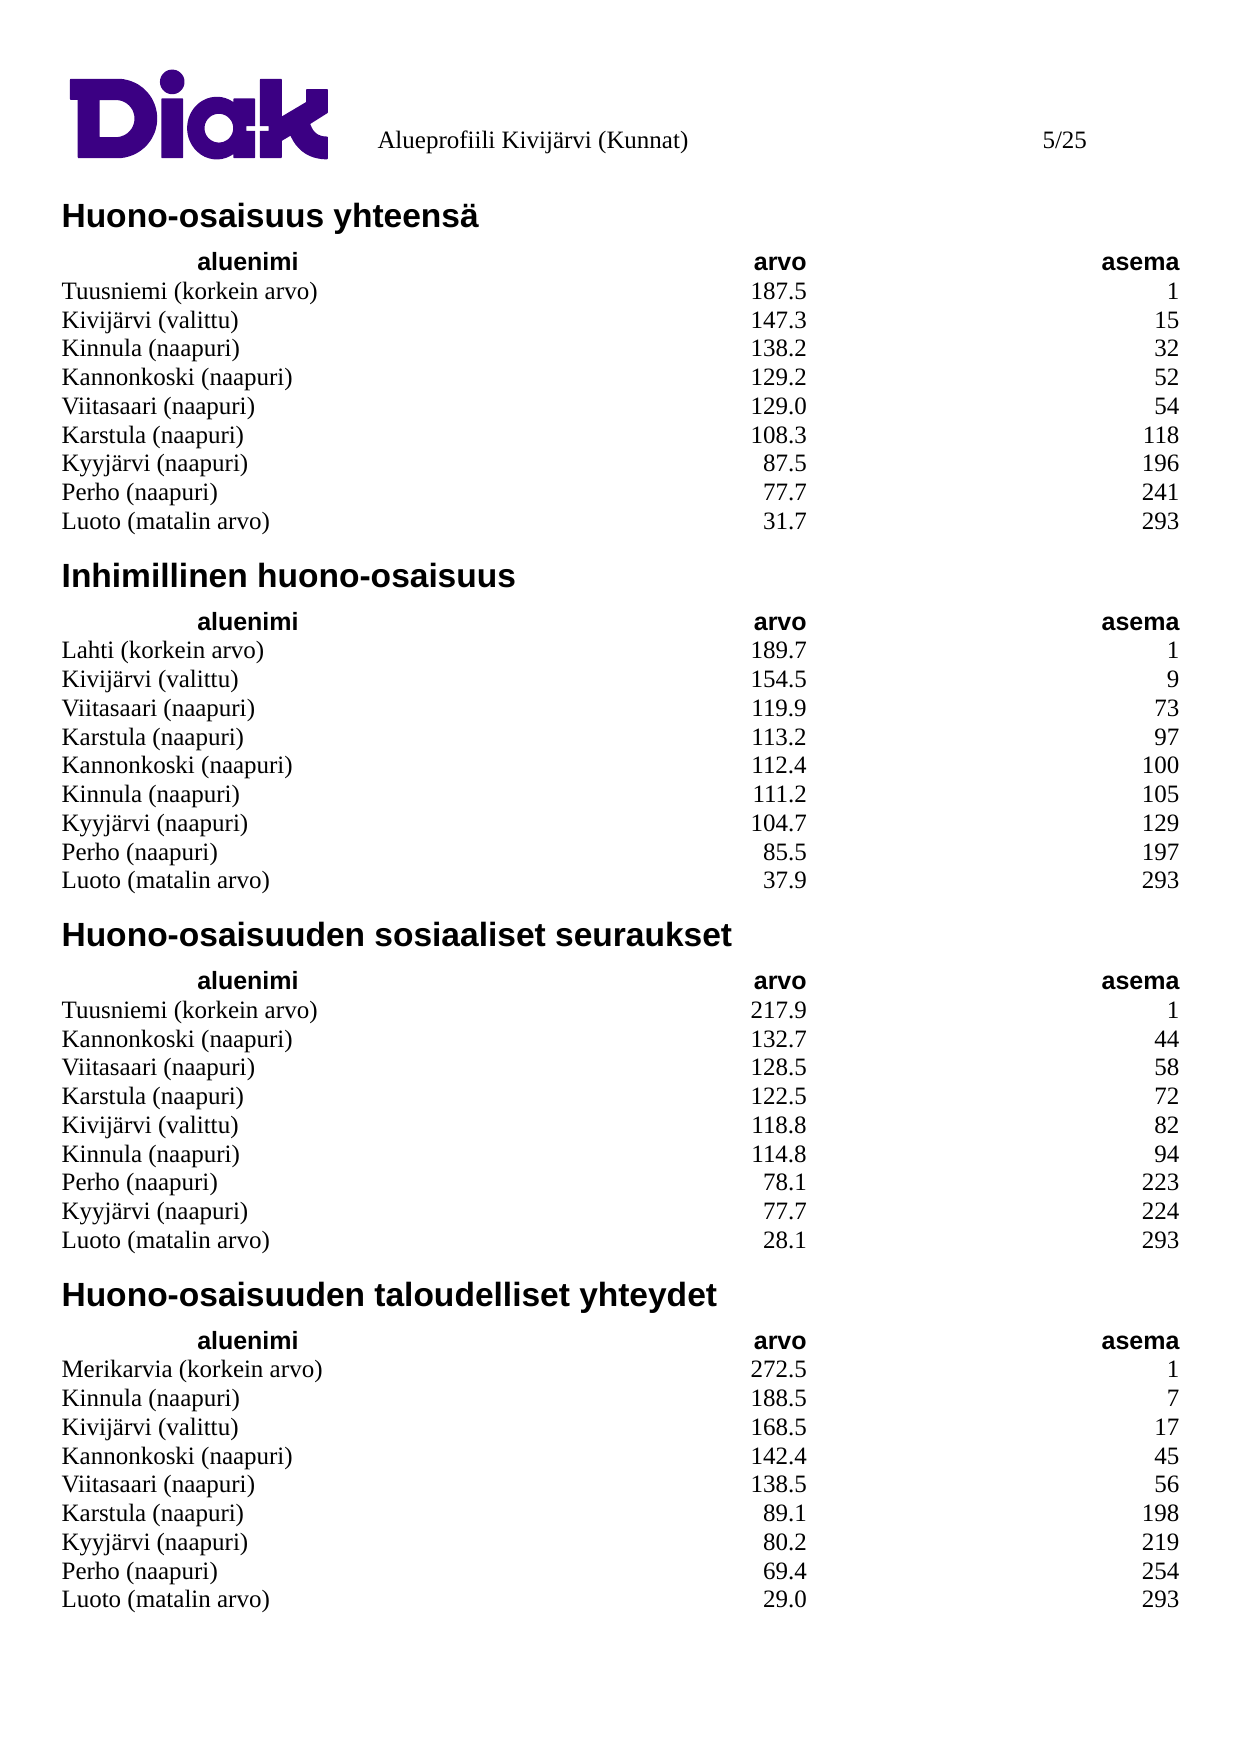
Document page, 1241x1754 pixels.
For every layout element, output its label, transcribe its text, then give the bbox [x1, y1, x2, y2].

table_cell Kannonkoski (naapuri) [61, 1024, 434, 1052]
table_cell Luoto (matalin arvo) [61, 1585, 434, 1613]
table_cell 188.5 [434, 1383, 806, 1412]
table_header asema [806, 1326, 1179, 1354]
table_cell Karstula (naapuri) [61, 722, 434, 751]
table_cell Kivijärvi (valittu) [61, 1412, 434, 1441]
table_cell 129.0 [434, 391, 806, 420]
table_cell 1 [806, 995, 1179, 1024]
table_cell 168.5 [434, 1412, 806, 1441]
table_cell 72 [806, 1081, 1179, 1110]
table_cell Kinnula (naapuri) [61, 1139, 434, 1167]
table_cell 1 [806, 276, 1179, 305]
table_cell 293 [806, 506, 1179, 535]
table_cell 105 [806, 779, 1179, 808]
table_cell 82 [806, 1110, 1179, 1139]
table_cell 241 [806, 477, 1179, 506]
table_cell 87.5 [434, 449, 806, 477]
table_cell 1 [806, 636, 1179, 664]
table_cell 119.9 [434, 693, 806, 722]
table_cell Viitasaari (naapuri) [61, 693, 434, 722]
subtitle Huono-osaisuuden sosiaaliset seuraukset [61, 915, 1179, 954]
table_cell 97 [806, 722, 1179, 751]
table_cell 138.5 [434, 1470, 806, 1498]
table_cell 44 [806, 1024, 1179, 1052]
table_cell 293 [806, 1585, 1179, 1613]
table_cell 196 [806, 449, 1179, 477]
table_cell 73 [806, 693, 1179, 722]
table_cell Perho (naapuri) [61, 477, 434, 506]
table_cell 219 [806, 1527, 1179, 1556]
table_cell 114.8 [434, 1139, 806, 1167]
table_cell 113.2 [434, 722, 806, 751]
table_cell 94 [806, 1139, 1179, 1167]
table_header aluenimi [61, 607, 434, 636]
table_header arvo [434, 247, 806, 276]
table_cell 17 [806, 1412, 1179, 1441]
table_cell 293 [806, 866, 1179, 894]
table_cell 154.5 [434, 664, 806, 693]
table_header aluenimi [61, 1326, 434, 1354]
table_cell Kannonkoski (naapuri) [61, 1441, 434, 1469]
table_cell Kyyjärvi (naapuri) [61, 1196, 434, 1225]
table_cell 189.7 [434, 636, 806, 664]
table_cell Kivijärvi (valittu) [61, 664, 434, 693]
table_cell Karstula (naapuri) [61, 1081, 434, 1110]
table_cell Luoto (matalin arvo) [61, 1225, 434, 1254]
table_cell 45 [806, 1441, 1179, 1469]
table_cell Kivijärvi (valittu) [61, 1110, 434, 1139]
table_cell Kyyjärvi (naapuri) [61, 808, 434, 837]
table_cell 108.3 [434, 420, 806, 448]
table_cell Karstula (naapuri) [61, 420, 434, 448]
table_cell 129.2 [434, 362, 806, 391]
table_cell 128.5 [434, 1053, 806, 1081]
table_header aluenimi [61, 966, 434, 995]
table_cell 138.2 [434, 334, 806, 362]
table_cell 142.4 [434, 1441, 806, 1469]
table_cell Kyyjärvi (naapuri) [61, 1527, 434, 1556]
table_header arvo [434, 966, 806, 995]
table_cell Karstula (naapuri) [61, 1498, 434, 1527]
table_cell 28.1 [434, 1225, 806, 1254]
table_header aluenimi [61, 247, 434, 276]
table_cell Merikarvia (korkein arvo) [61, 1355, 434, 1383]
table_header arvo [434, 1326, 806, 1354]
table_cell 254 [806, 1556, 1179, 1584]
table_cell 15 [806, 305, 1179, 333]
subtitle Inhimillinen huono-osaisuus [61, 556, 1179, 594]
table_cell 77.7 [434, 1196, 806, 1225]
table_cell Perho (naapuri) [61, 1168, 434, 1196]
table_cell 112.4 [434, 751, 806, 779]
table_cell 187.5 [434, 276, 806, 305]
table_cell Tuusniemi (korkein arvo) [61, 276, 434, 305]
table_cell 56 [806, 1470, 1179, 1498]
table_cell 293 [806, 1225, 1179, 1254]
table_cell 54 [806, 391, 1179, 420]
table_header arvo [434, 607, 806, 636]
table_cell 224 [806, 1196, 1179, 1225]
table_header asema [806, 607, 1179, 636]
table_header asema [806, 966, 1179, 995]
table_cell 272.5 [434, 1355, 806, 1383]
table_cell 89.1 [434, 1498, 806, 1527]
table_cell Perho (naapuri) [61, 1556, 434, 1584]
table_cell 80.2 [434, 1527, 806, 1556]
table_cell Kinnula (naapuri) [61, 334, 434, 362]
table_cell 1 [806, 1355, 1179, 1383]
table_cell 52 [806, 362, 1179, 391]
table_cell Viitasaari (naapuri) [61, 391, 434, 420]
table_cell 9 [806, 664, 1179, 693]
table_cell Luoto (matalin arvo) [61, 866, 434, 894]
table_cell Kinnula (naapuri) [61, 779, 434, 808]
table_cell 29.0 [434, 1585, 806, 1613]
table_cell Viitasaari (naapuri) [61, 1053, 434, 1081]
table_cell 58 [806, 1053, 1179, 1081]
table_cell Kivijärvi (valittu) [61, 305, 434, 333]
subtitle Huono-osaisuuden taloudelliset yhteydet [61, 1274, 1179, 1313]
table_cell Kinnula (naapuri) [61, 1383, 434, 1412]
table_cell Viitasaari (naapuri) [61, 1470, 434, 1498]
table_cell 7 [806, 1383, 1179, 1412]
table_cell 197 [806, 837, 1179, 866]
table_cell 198 [806, 1498, 1179, 1527]
table_cell 77.7 [434, 477, 806, 506]
table_cell 100 [806, 751, 1179, 779]
table_cell 132.7 [434, 1024, 806, 1052]
table_cell 78.1 [434, 1168, 806, 1196]
table_cell 69.4 [434, 1556, 806, 1584]
table_cell 31.7 [434, 506, 806, 535]
table_cell 129 [806, 808, 1179, 837]
table_cell 104.7 [434, 808, 806, 837]
table_header asema [806, 247, 1179, 276]
table_cell 85.5 [434, 837, 806, 866]
table_cell 118 [806, 420, 1179, 448]
subtitle Huono-osaisuus yhteensä [61, 196, 1179, 235]
table_cell 217.9 [434, 995, 806, 1024]
table_cell 37.9 [434, 866, 806, 894]
table_cell Kannonkoski (naapuri) [61, 362, 434, 391]
table_cell Perho (naapuri) [61, 837, 434, 866]
table_cell 32 [806, 334, 1179, 362]
table_cell 111.2 [434, 779, 806, 808]
table_cell 118.8 [434, 1110, 806, 1139]
table_cell Tuusniemi (korkein arvo) [61, 995, 434, 1024]
table_cell Kannonkoski (naapuri) [61, 751, 434, 779]
table_cell Luoto (matalin arvo) [61, 506, 434, 535]
table_cell 223 [806, 1168, 1179, 1196]
table_cell Kyyjärvi (naapuri) [61, 449, 434, 477]
table_cell 122.5 [434, 1081, 806, 1110]
table_cell Lahti (korkein arvo) [61, 636, 434, 664]
table_cell 147.3 [434, 305, 806, 333]
